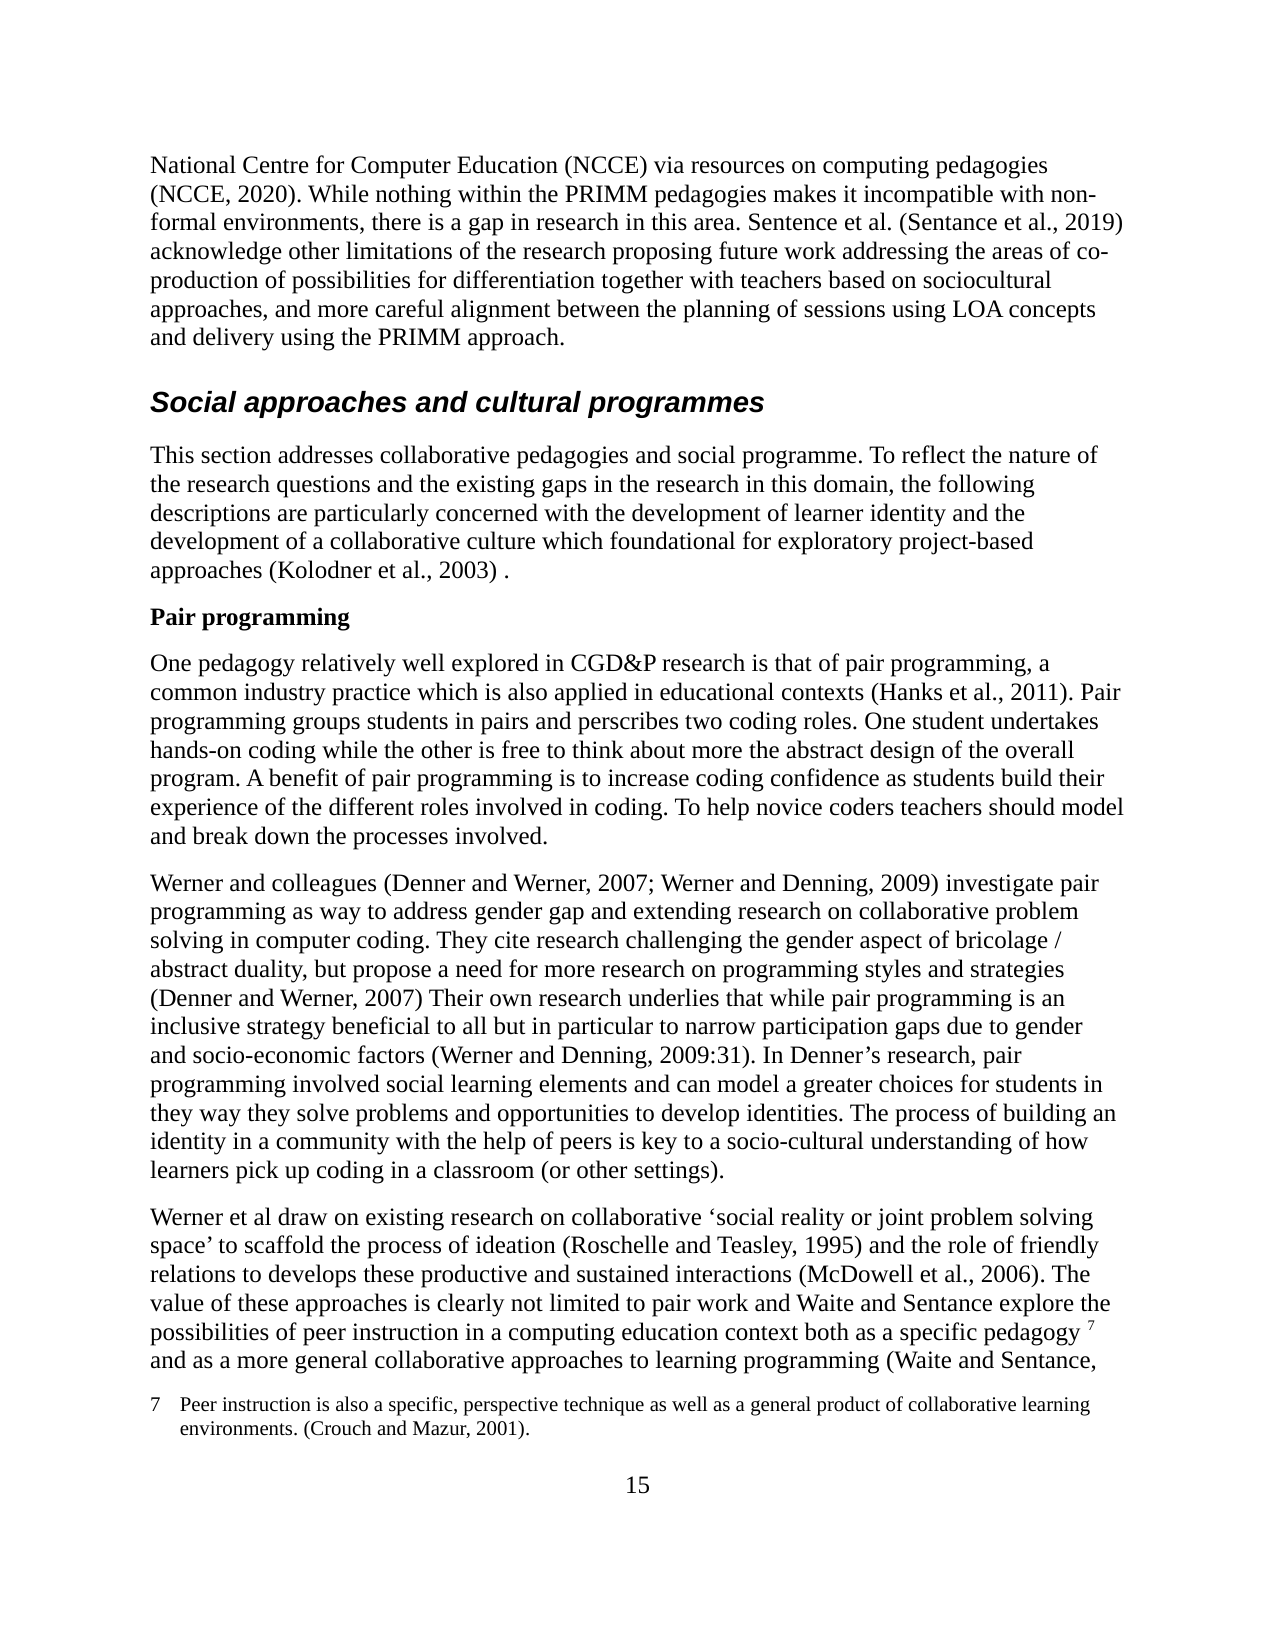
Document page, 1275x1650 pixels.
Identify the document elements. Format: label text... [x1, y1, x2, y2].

text Werner and colleagues (Denner and Werner, 2007; Werner and Denning, 2009) investigate pair programming as way to address gender gap and extending research on collaborative problem solving in computer coding. They cite research challenging the gender aspect of bricolage / abstract duality, but propose a need for more research on programming styles and strategies (Denner and Werner, 2007) Their own research underlies that while pair programming is an inclusive strategy beneficial to all but in particular to narrow participation gaps due to gender and socio-economic factors (Werner and Denning, 2009:31). In Denner’s research, pair programming involved social learning elements and can model a greater choices for students in they way they solve problems and opportunities to develop identities. The process of building an identity in a community with the help of peers is key to a socio-cultural understanding of how learners pick up coding in a classroom (or other settings). [150, 868, 1125, 1184]
text Werner et al draw on existing research on collaborative ‘social reality or joint problem solving space’ to scaffold the process of ideation (Roschelle and Teasley, 1995) and the role of friendly relations to develops these productive and sustained interactions (McDowell et al., 2006). The value of these approaches is clearly not limited to pair work and Waite and Sentance explore the possibilities of peer instruction in a computing education context both as a specific pedagogy and as a more general collaborative approaches to learning programming (Waite and Sentance, [150, 1202, 1125, 1374]
text One pedagogy relatively well explored in CGD&P research is that of pair programming, a common industry practice which is also applied in educational contexts (Hanks et al., 2011). Pair programming groups students in pairs and perscribes two coding roles. One student undertakes hands-on coding while the other is free to think about more the abstract design of the overall program. A benefit of pair programming is to increase coding confidence as students build their experience of the different roles involved in coding. To help novice coders teachers should model and break down the processes involved. [150, 648, 1125, 850]
text Pair programming [150, 602, 1125, 631]
subtitle Social approaches and cultural programmes [150, 385, 1125, 419]
text Peer instruction is also a specific, perspective technique as well as a general product of collaborative learning environments. (Crouch and Mazur, 2001). [150, 1392, 1125, 1440]
text This section addresses collaborative pedagogies and social programme. To reflect the nature of the research questions and the existing gaps in the research in this domain, the following descriptions are particularly concerned with the development of learner identity and the development of a collaborative culture which foundational for exploratory project-based approaches (Kolodner et al., 2003) . [150, 440, 1125, 584]
text National Centre for Computer Education (NCCE) via resources on computing pedagogies (NCCE, 2020). While nothing within the PRIMM pedagogies makes it incompatible with non-formal environments, there is a gap in research in this area. Sentence et al. (Sentance et al., 2019) acknowledge other limitations of the research proposing future work addressing the areas of co-production of possibilities for differentiation together with teachers based on sociocultural approaches, and more careful alignment between the planning of sessions using LOA concepts and delivery using the PRIMM approach. [150, 150, 1125, 351]
